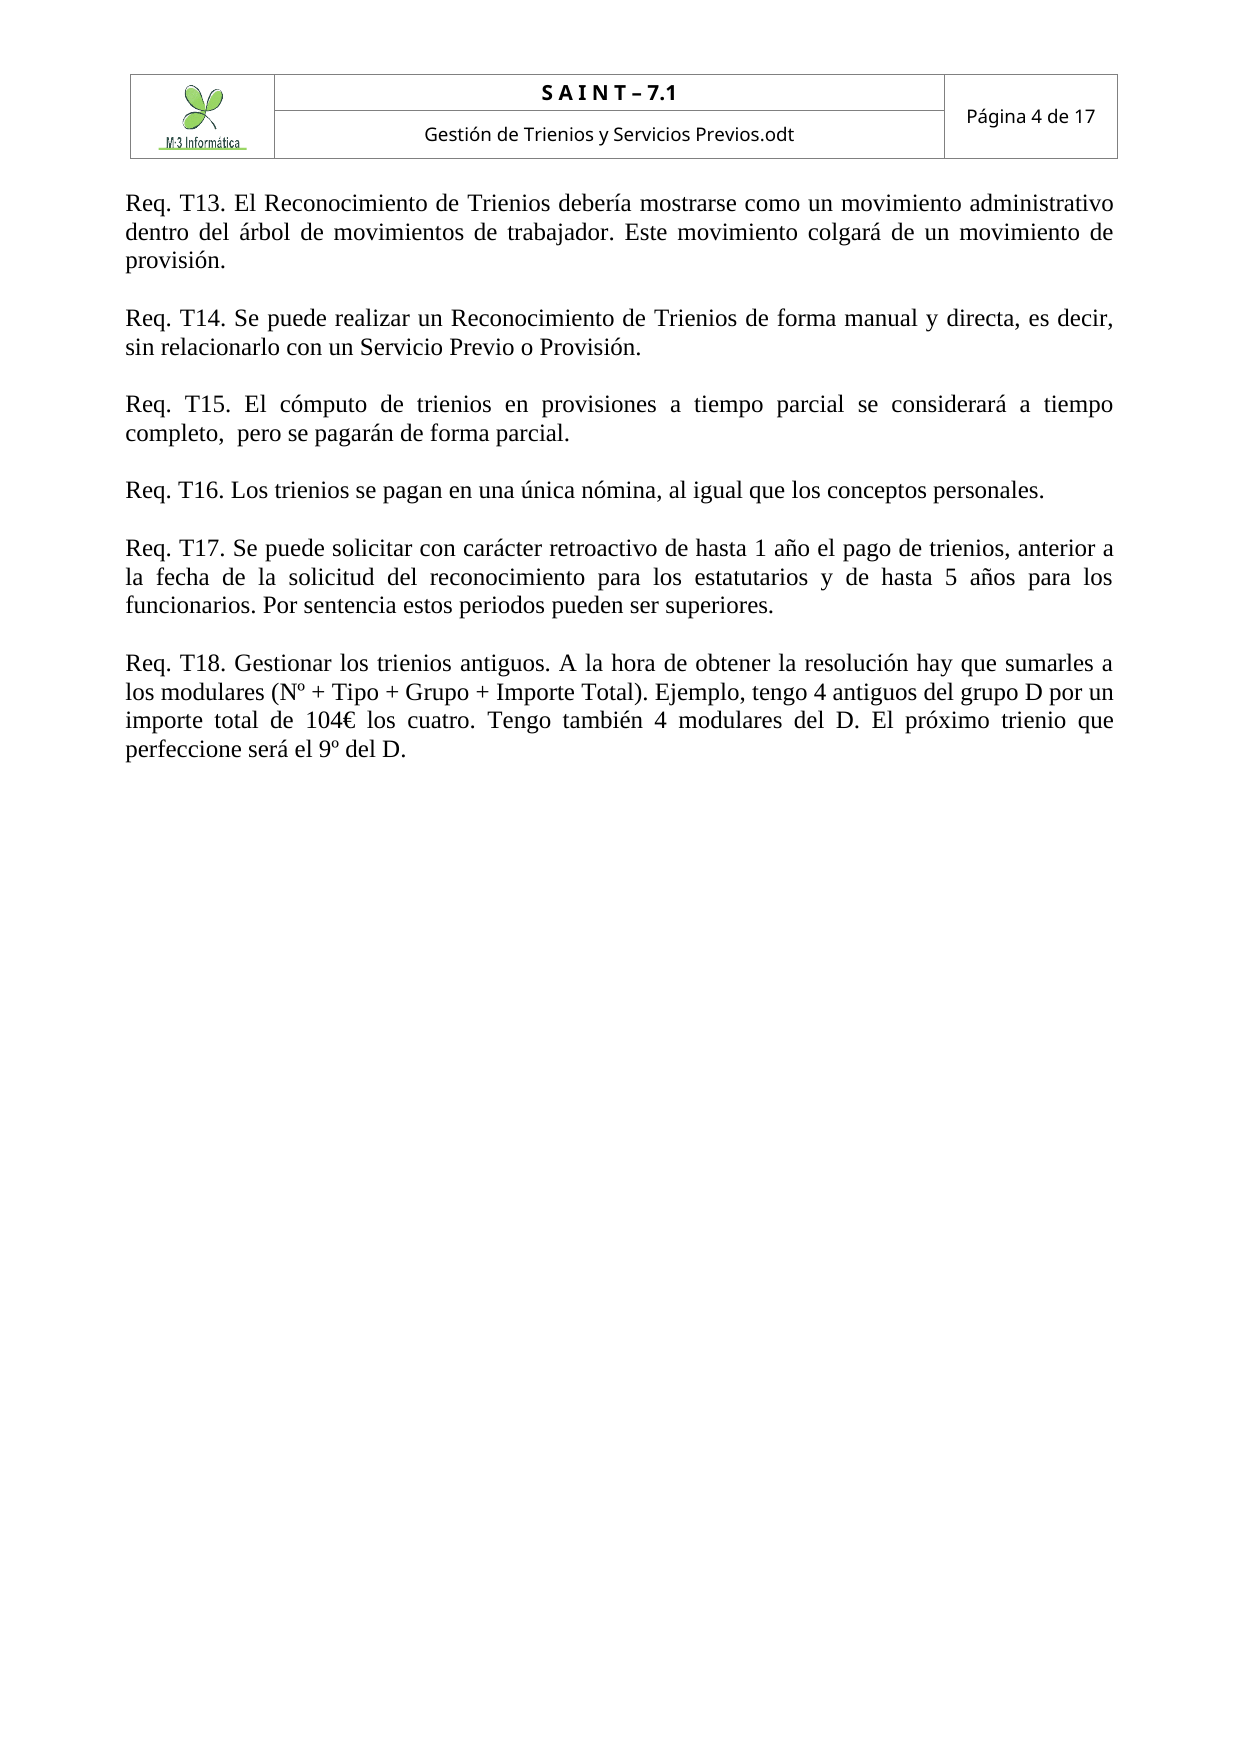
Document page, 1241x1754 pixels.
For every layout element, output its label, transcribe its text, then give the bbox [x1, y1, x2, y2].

text Req. T17. Se puede solicitar con carácter retroactivo de hasta 1 año el pago de trienios, anterior a la fecha de la solicitud del reconocimiento para los estatutarios y de hasta 5 años para los funcionarios. Por sentencia estos periodos pueden ser superiores. [125, 533, 1115, 619]
text Req. T16. Los trienios se pagan en una única nómina, al igual que los conceptos personales. [125, 476, 1115, 504]
text Req. T14. Se puede realizar un Reconocimiento de Trienios de forma manual y directa, es decir, sin relacionarlo con un Servicio Previo o Provisión. [125, 303, 1115, 361]
picture [158, 83, 247, 150]
text Req. T13. El Reconocimiento de Trienios debería mostrarse como un movimiento administrativo dentro del árbol de movimientos de trabajador. Este movimiento colgará de un movimiento de provisión. [125, 188, 1115, 274]
text Req. T15. El cómputo de trienios en provisiones a tiempo parcial se considerará a tiempo completo, pero se pagarán de forma parcial. [125, 389, 1115, 447]
text Req. T18. Gestionar los trienios antiguos. A la hora de obtener la resolución hay que sumarles a los modulares (Nº + Tipo + Grupo + Importe Total). Ejemplo, tengo 4 antiguos del grupo D por un importe total de 104€ los cuatro. Tengo también 4 modulares del D. El próximo trienio que perfeccione será el 9º del D. [125, 648, 1115, 763]
